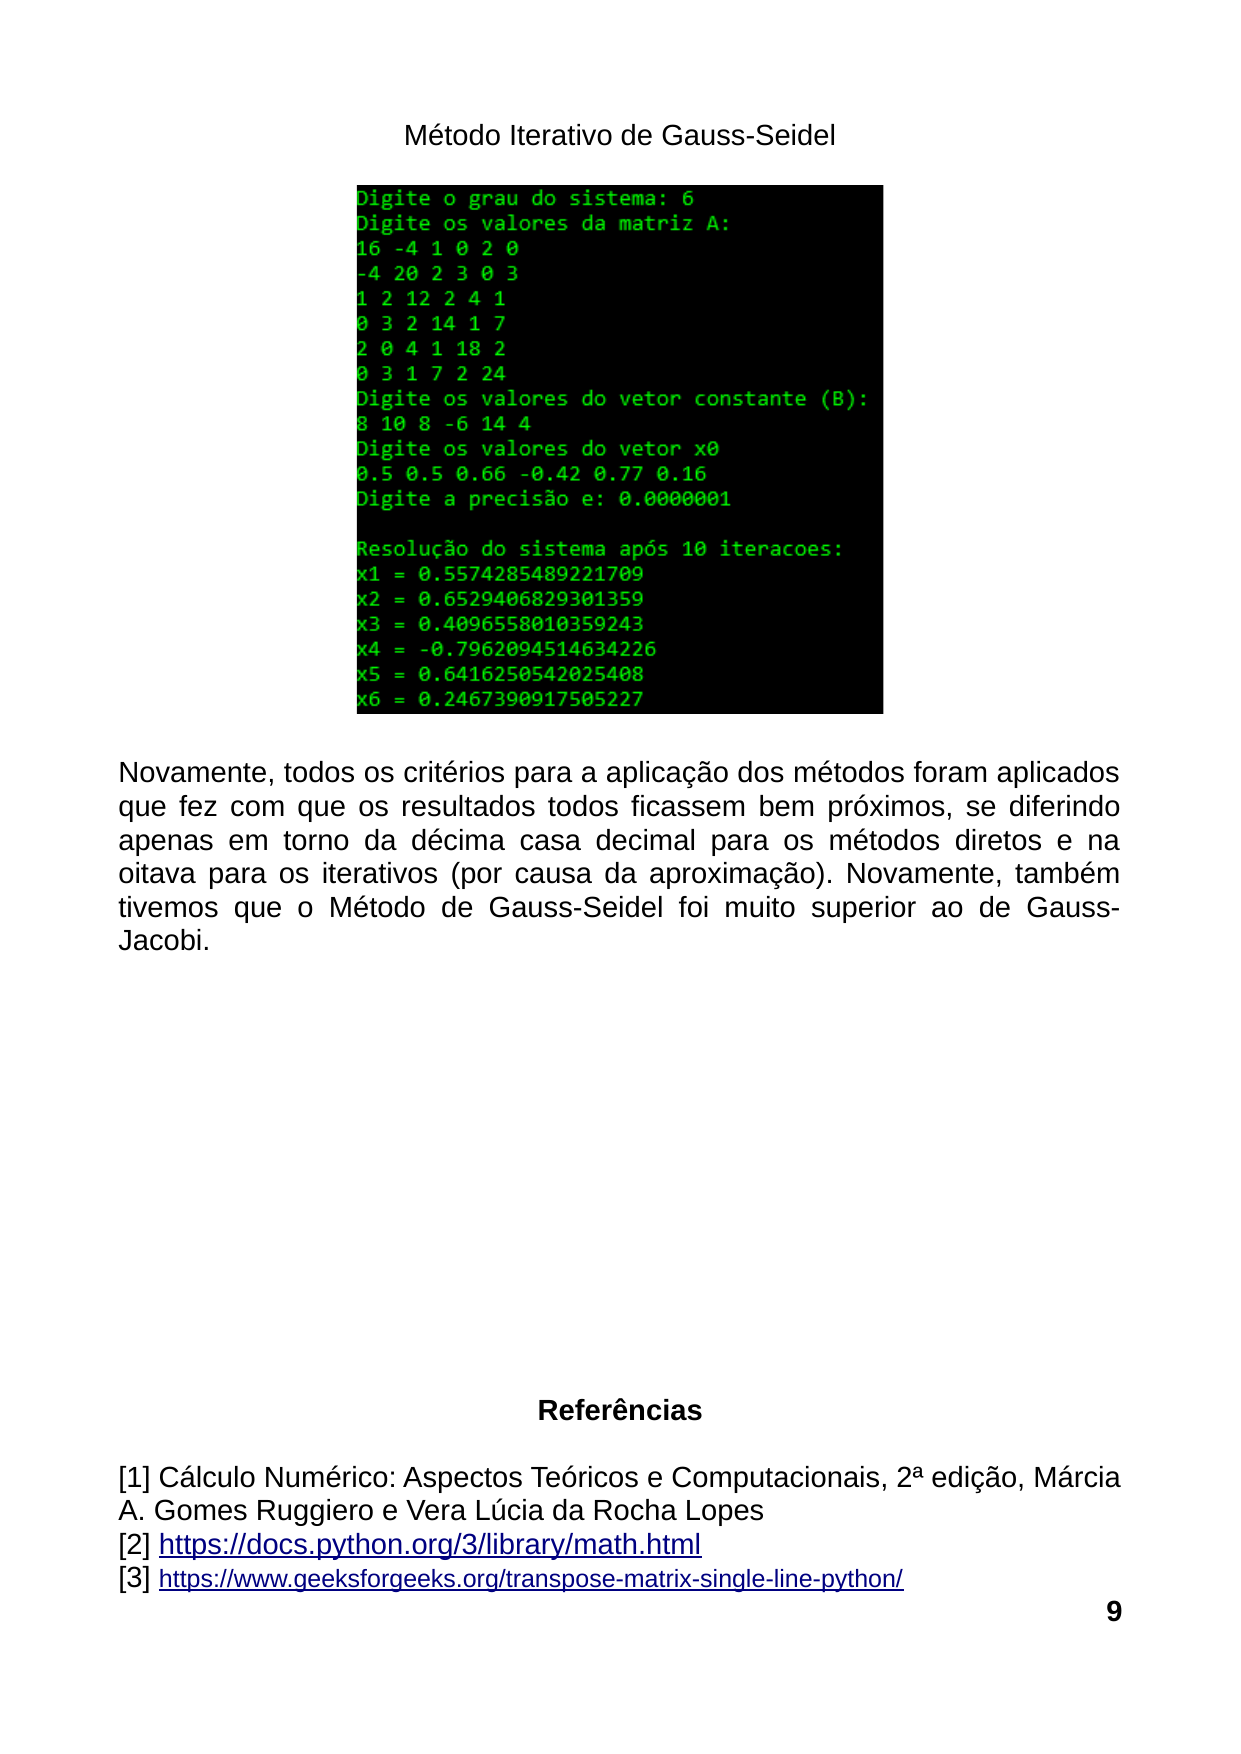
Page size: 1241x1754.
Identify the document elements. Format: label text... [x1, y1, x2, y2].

text Método Iterativo de Gauss-Seidel [118, 118, 1122, 152]
text 9 [118, 1594, 1122, 1627]
text Novamente, todos os critérios para a aplicação dos métodos foram aplicados que fez com que os resultados todos ficassem bem próximos, se diferindo apenas em torno da décima casa decimal para os métodos diretos e na oitava para os iterativos (por causa da aproximação). Novamente, também tivemos que o Método de Gauss-Seidel foi muito superior ao de Gauss-Jacobi. [118, 755, 1122, 957]
text [2] https://docs.python.org/3/library/math.html [118, 1527, 1122, 1560]
text [1] Cálculo Numérico: Aspectos Teóricos e Computacionais, 2ª edição, Márcia A. Gomes Ruggiero e Vera Lúcia da Rocha Lopes [118, 1460, 1122, 1527]
text [3] https://www.geeksforgeeks.org/transpose-matrix-single-line-python/ [118, 1560, 1122, 1594]
text Referências [118, 1393, 1122, 1426]
picture [356, 185, 884, 714]
